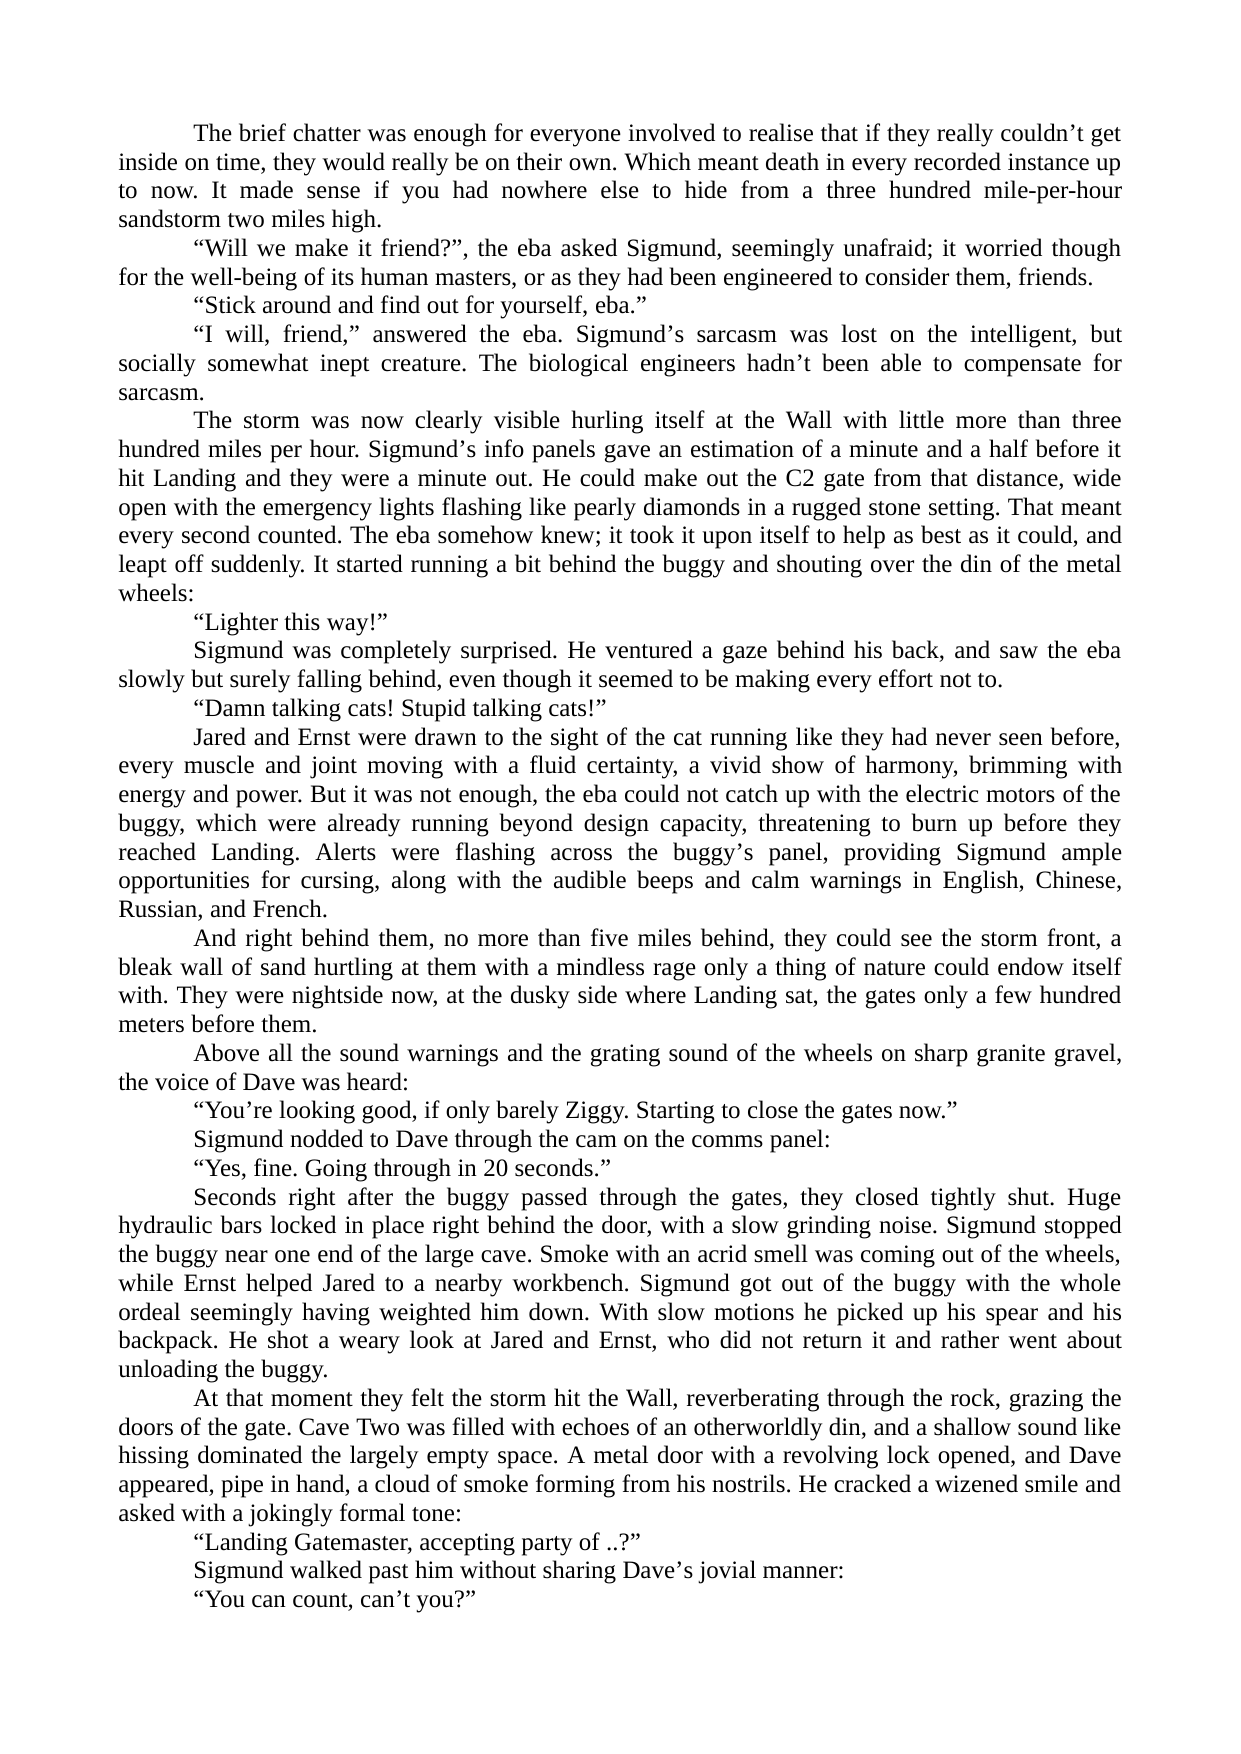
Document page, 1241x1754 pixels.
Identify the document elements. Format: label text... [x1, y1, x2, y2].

text Above all the sound warnings and the grating sound of the wheels on sharp granite gravel, the voice of Dave was heard: [118, 1038, 1122, 1096]
text “You’re looking good, if only barely Ziggy. Starting to close the gates now.” [118, 1096, 1122, 1124]
text “Landing Gatemaster, accepting party of ..?” [118, 1527, 1122, 1556]
text Seconds right after the buggy passed through the gates, they closed tightly shut. Huge hydraulic bars locked in place right behind the door, with a slow grinding noise. Sigmund stopped the buggy near one end of the large cave. Smoke with an acrid smell was coming out of the wheels, while Ernst helped Jared to a nearby workbench. Sigmund got out of the buggy with the whole ordeal seemingly having weighted him down. With slow motions he picked up his spear and his backpack. He shot a weary look at Jared and Ernst, who did not return it and rather went about unloading the buggy. [118, 1182, 1122, 1383]
text Sigmund nodded to Dave through the cam on the comms panel: [118, 1124, 1122, 1153]
text “Yes, fine. Going through in 20 seconds.” [118, 1153, 1122, 1182]
text At that moment they felt the storm hit the Wall, reverberating through the rock, grazing the doors of the gate. Cave Two was filled with echoes of an otherworldly din, and a shallow sound like hissing dominated the largely empty space. A metal door with a revolving lock opened, and Dave appeared, pipe in hand, a cloud of smoke forming from his nostrils. He cracked a wizened smile and asked with a jokingly formal tone: [118, 1383, 1122, 1527]
text And right behind them, no more than five miles behind, they could see the storm front, a bleak wall of sand hurtling at them with a mindless rage only a thing of nature could endow itself with. They were nightside now, at the dusky side where Landing sat, the gates only a few hundred meters before them. [118, 923, 1122, 1038]
text Sigmund walked past him without sharing Dave’s jovial manner: [118, 1556, 1122, 1584]
text “Will we make it friend?”, the eba asked Sigmund, seemingly unafraid; it worried though for the well-being of its human masters, or as they had been engineered to consider them, friends. [118, 233, 1122, 291]
text “Lighter this way!” [118, 607, 1122, 636]
text “Stick around and find out for yourself, eba.” [118, 291, 1122, 319]
text “I will, friend,” answered the eba. Sigmund’s sarcasm was lost on the intelligent, but socially somewhat inept creature. The biological engineers hadn’t been able to compensate for sarcasm. [118, 319, 1122, 406]
text The storm was now clearly visible hurling itself at the Wall with little more than three hundred miles per hour. Sigmund’s info panels gave an estimation of a minute and a half before it hit Landing and they were a minute out. He could make out the C2 gate from that distance, wide open with the emergency lights flashing like pearly diamonds in a rugged stone setting. That meant every second counted. The eba somehow knew; it took it upon itself to help as best as it could, and leapt off suddenly. It started running a bit behind the buggy and shouting over the din of the metal wheels: [118, 406, 1122, 607]
text The brief chatter was enough for everyone involved to realise that if they really couldn’t get inside on time, they would really be on their own. Which meant death in every recorded instance up to now. It made sense if you had nowhere else to hide from a three hundred mile-per-hour sandstorm two miles high. [118, 118, 1122, 233]
text “Damn talking cats! Stupid talking cats!” [118, 693, 1122, 722]
text “You can count, can’t you?” [118, 1584, 1122, 1613]
text Jared and Ernst were drawn to the sight of the cat running like they had never seen before, every muscle and joint moving with a fluid certainty, a vivid show of harmony, brimming with energy and power. But it was not enough, the eba could not catch up with the electric motors of the buggy, which were already running beyond design capacity, threatening to burn up before they reached Landing. Alerts were flashing across the buggy’s panel, providing Sigmund ample opportunities for cursing, along with the audible beeps and calm warnings in English, Chinese, Russian, and French. [118, 722, 1122, 923]
text Sigmund was completely surprised. He ventured a gaze behind his back, and saw the eba slowly but surely falling behind, even though it seemed to be making every effort not to. [118, 636, 1122, 693]
